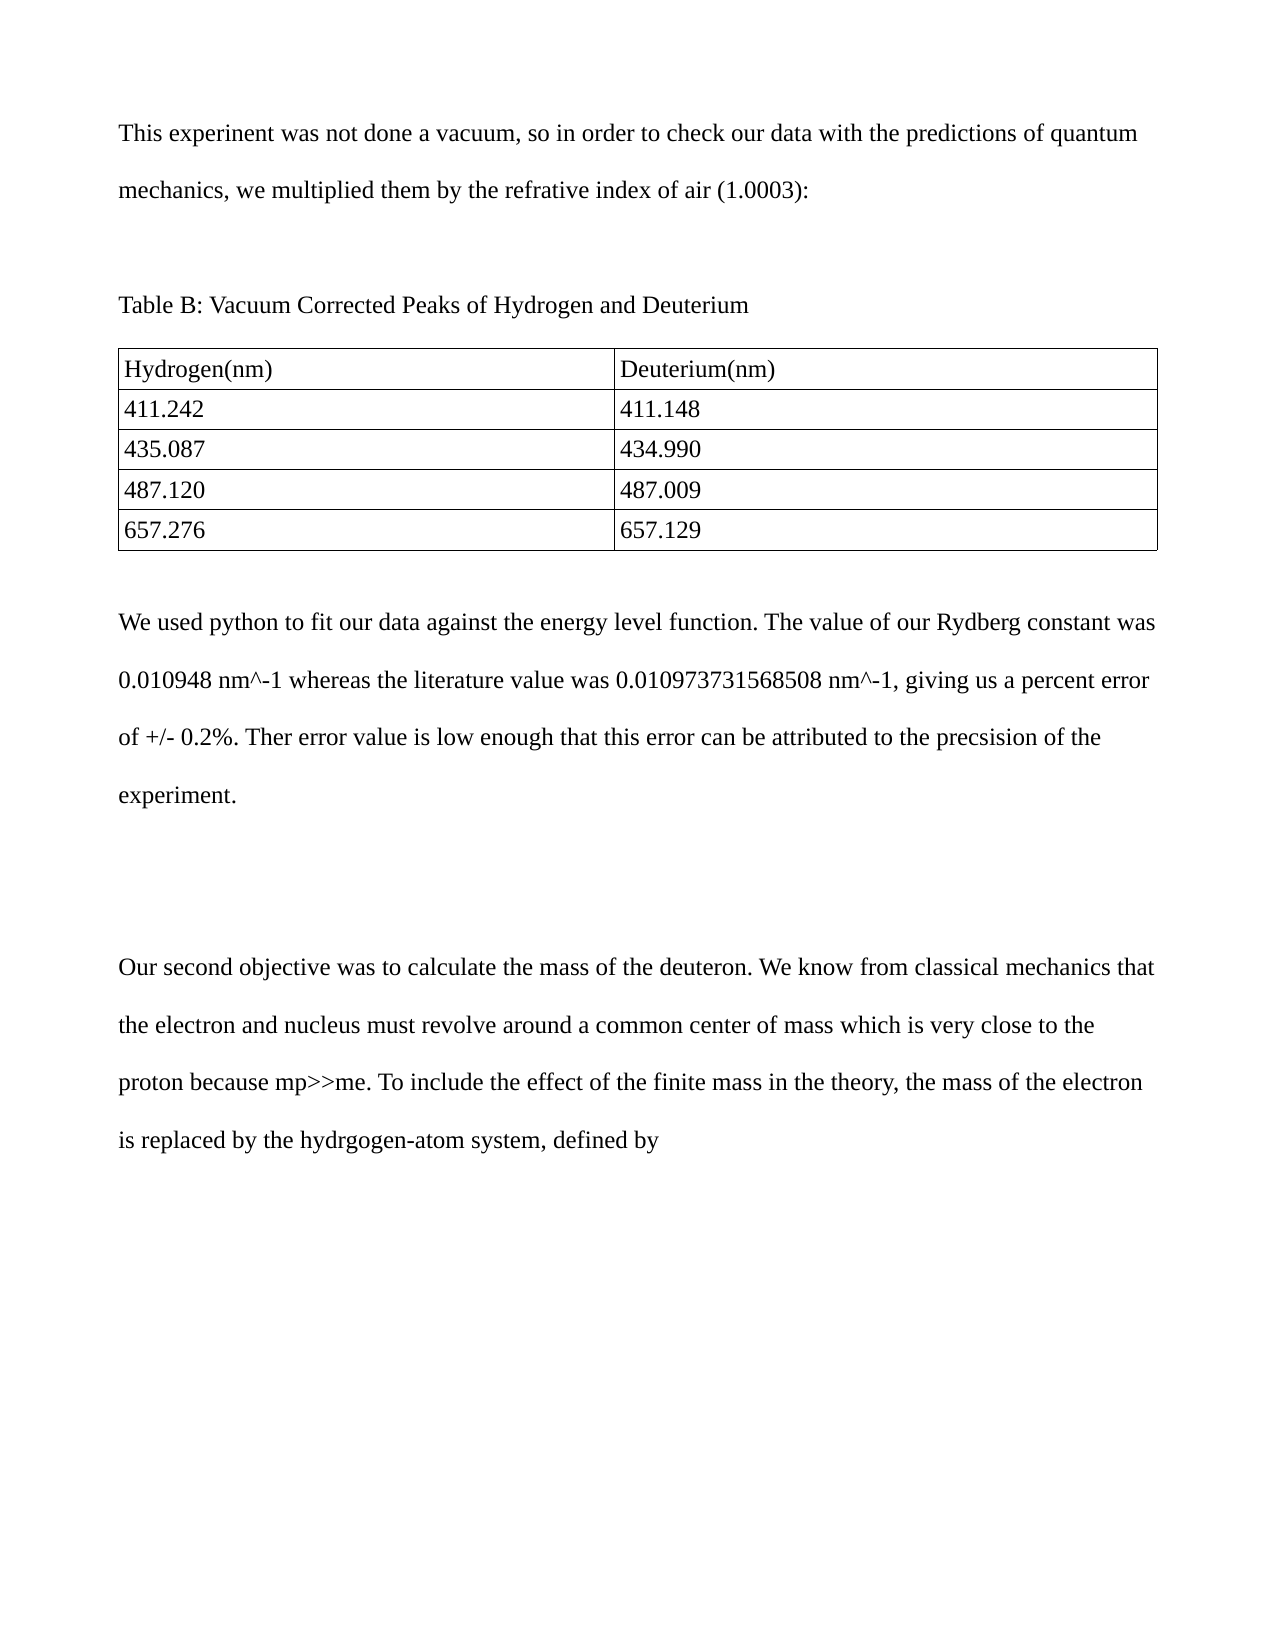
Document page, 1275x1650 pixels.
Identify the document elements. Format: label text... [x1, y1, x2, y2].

table_cell 435.087 [119, 430, 614, 469]
table_header Hydrogen(nm) [119, 349, 614, 388]
table_cell 411.148 [615, 390, 1157, 429]
table_cell 657.129 [615, 510, 1157, 550]
table_cell 657.276 [119, 510, 614, 550]
table_cell 487.009 [615, 470, 1157, 509]
text We used python to fit our data against the energy level function. The value of our Rydberg constant was 0.010948 nm^-1 whereas the literature value was 0.010973731568508 nm^-1, giving us a percent error of +/- 0.2%. Ther error value is low enough that this error can be attributed to the precsision of the experiment. [118, 607, 1157, 808]
text Table B: Vacuum Corrected Peaks of Hydrogen and Deuterium [118, 291, 1157, 319]
table_header Deuterium(nm) [615, 349, 1157, 388]
table_cell 411.242 [119, 390, 614, 429]
text Our second objective was to calculate the mass of the deuteron. We know from classical mechanics that the electron and nucleus must revolve around a common center of mass which is very close to the proton because mp>>me. To include the effect of the finite mass in the theory, the mass of the electron is replaced by the hydrgogen-atom system, defined by [118, 952, 1157, 1153]
table_cell 487.120 [119, 470, 614, 509]
text This experinent was not done a vacuum, so in order to check our data with the predictions of quantum mechanics, we multiplied them by the refrative index of air (1.0003): [118, 118, 1157, 204]
table_cell 434.990 [615, 430, 1157, 469]
